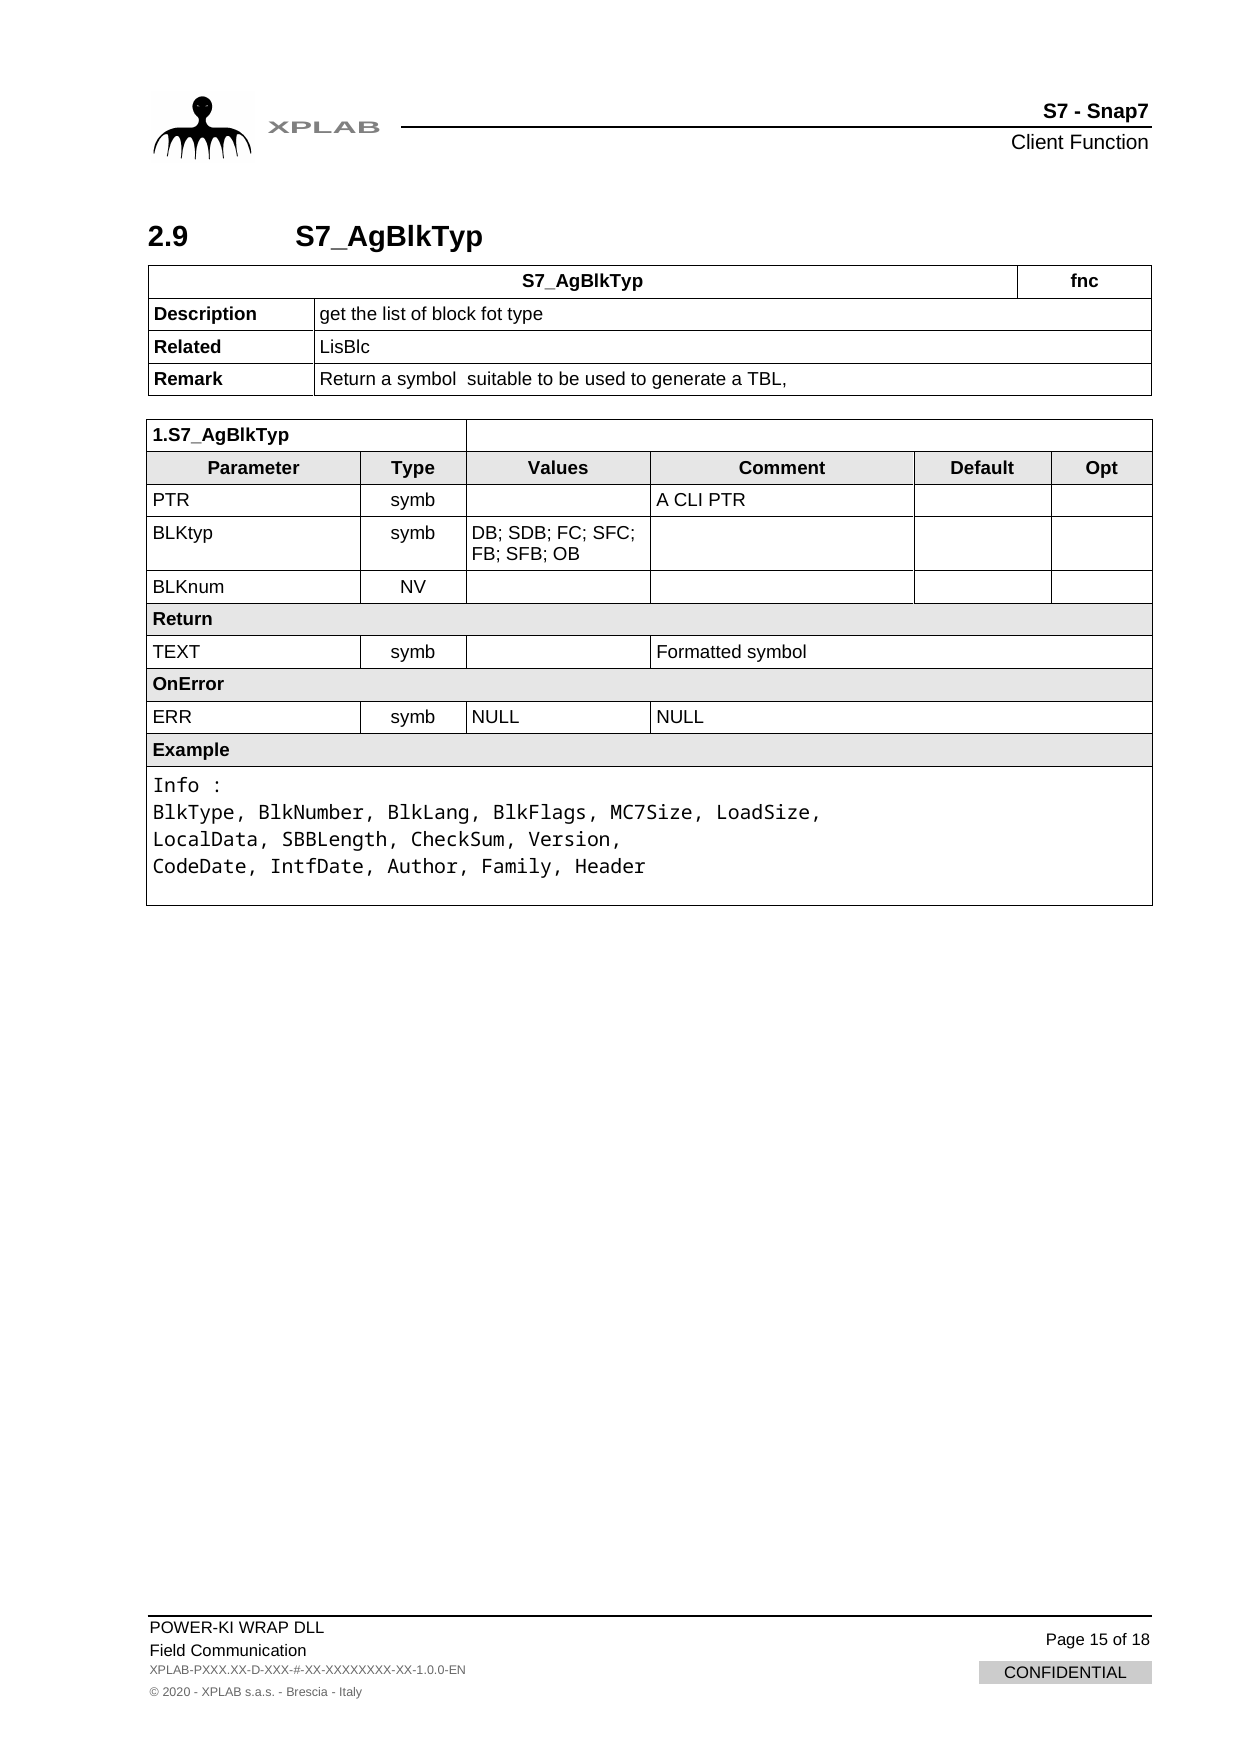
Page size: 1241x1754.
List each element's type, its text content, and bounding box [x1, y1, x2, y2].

table_cell A CLI PTR [651, 485, 913, 516]
table_header fnc [1018, 266, 1151, 298]
table_cell Example [147, 734, 1152, 766]
table_cell [915, 485, 1051, 516]
table_cell Default [915, 452, 1051, 484]
picture [150, 91, 255, 163]
table_cell Comment [651, 452, 913, 484]
table_cell ERR [147, 702, 360, 733]
table_cell get the list of block fot type [315, 299, 1151, 330]
table_cell Related [149, 331, 313, 363]
table_cell NV [361, 571, 466, 603]
table_cell Parameter [147, 452, 360, 484]
table_cell TEXT [147, 636, 360, 668]
table_cell BLKtyp [147, 517, 360, 570]
table_cell DB; SDB; FC; SFC; FB; SFB; OB [467, 517, 650, 570]
table_header 1.S7_AgBlkTyp [147, 420, 466, 451]
table_cell Info : BlkType, BlkNumber, BlkLang, BlkFlags, MC7Size, LoadSize, LocalData, SBBLength, CheckSum, Version, CodeDate, IntfDate, Author, Family, Header [147, 767, 1152, 905]
table_cell OnError [147, 669, 1152, 701]
table_cell NULL [651, 702, 1152, 733]
table_cell [1052, 517, 1152, 570]
table_cell [1052, 571, 1152, 603]
table_cell [467, 571, 650, 603]
table_cell NULL [467, 702, 650, 733]
table_cell [915, 517, 1051, 570]
table_cell [467, 636, 650, 668]
table_cell [915, 571, 1051, 603]
table_cell PTR [147, 485, 360, 516]
table_header [467, 420, 1152, 451]
table_header S7_AgBlkTyp [149, 266, 1017, 298]
table_cell Values [467, 452, 650, 484]
table_cell Remark [149, 364, 313, 395]
table_cell symb [361, 485, 466, 516]
table_cell [467, 485, 650, 516]
table_cell Type [361, 452, 466, 484]
table_cell BLKnum [147, 571, 360, 603]
table_cell [651, 517, 913, 570]
table_cell symb [361, 702, 466, 733]
table_cell Description [149, 299, 313, 330]
table_cell Return [147, 604, 1152, 635]
table_cell symb [361, 517, 466, 570]
table_cell Formatted symbol [651, 636, 1152, 668]
table_cell [1052, 485, 1152, 516]
subtitle S7_AgBlkTyp [148, 220, 1152, 252]
table_cell Opt [1052, 452, 1152, 484]
table_cell [651, 571, 913, 603]
table_cell symb [361, 636, 466, 668]
table_cell LisBlc [315, 331, 1151, 363]
table_cell Return a symbol suitable to be used to generate a TBL, [315, 364, 1151, 395]
